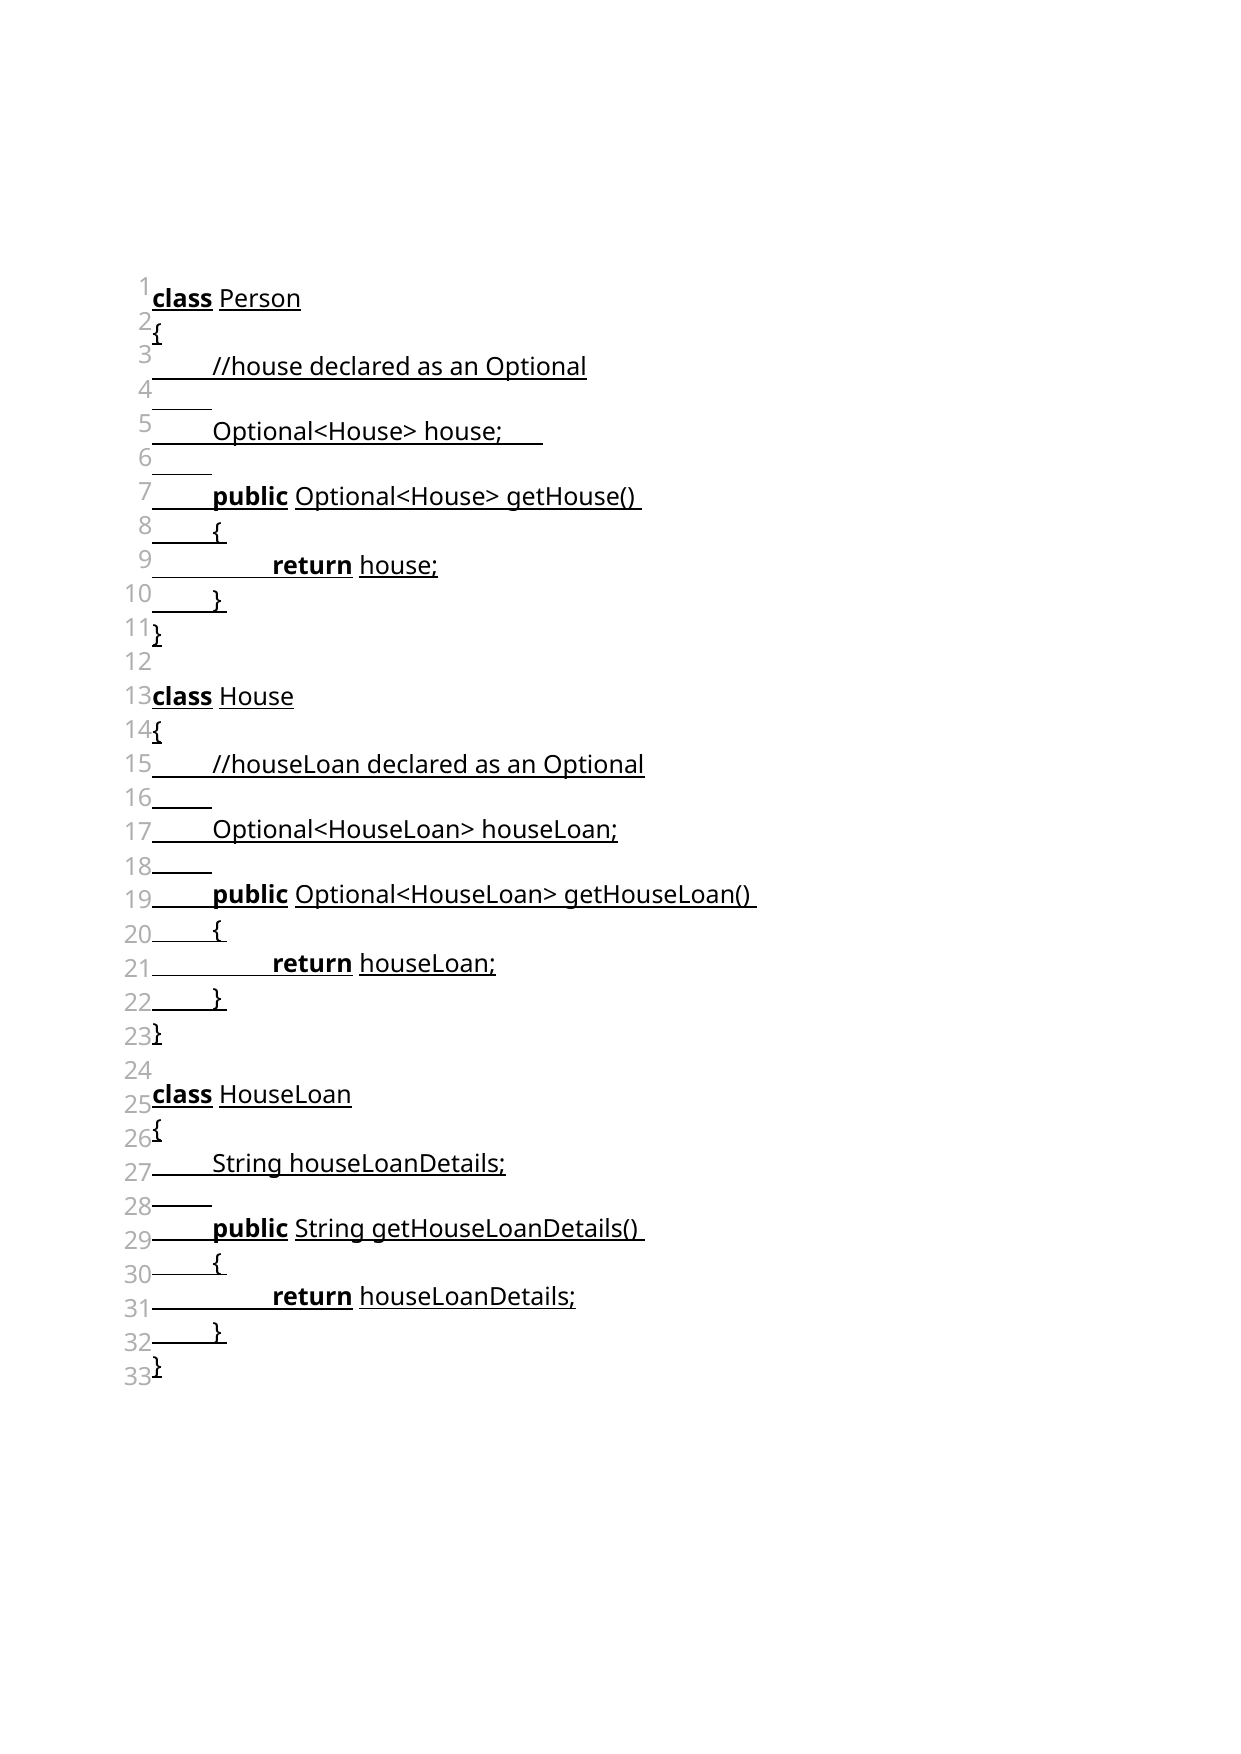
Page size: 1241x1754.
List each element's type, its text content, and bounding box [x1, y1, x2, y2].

table_header class Person { //house declared as an Optional Optional<House> house; public Optional<House> getHouse() { return house; } } class House { //houseLoan declared as an Optional Optional<HouseLoan> houseLoan; public Optional<HouseLoan> getHouseLoan() { return houseLoan; } } class HouseLoan { String houseLoanDetails; public String getHouseLoanDetails() { return houseLoanDetails; } } [152, 269, 808, 1393]
table_header 1 2 3 4 5 6 7 8 9 10 11 12 13 14 15 16 17 18 19 20 21 22 23 24 25 26 27 28 29 30 31 32 33 [118, 269, 152, 1393]
